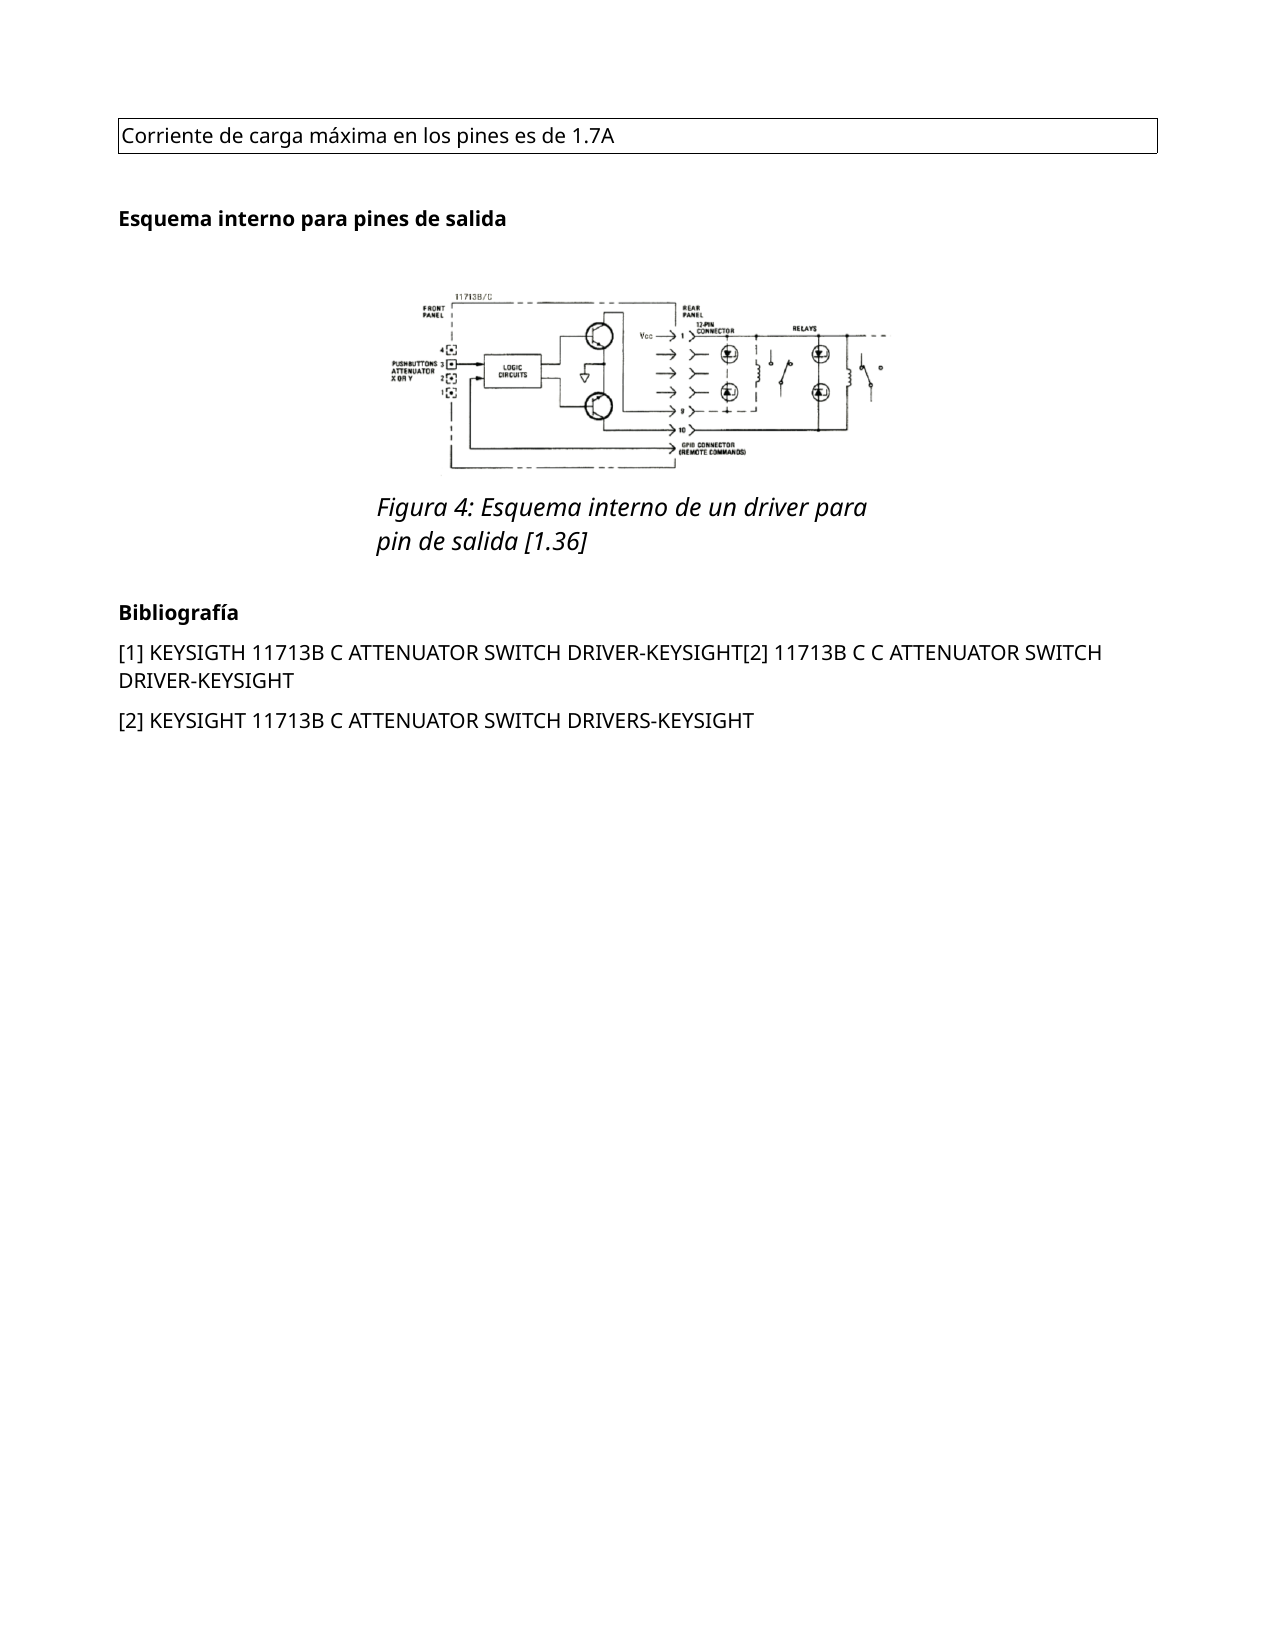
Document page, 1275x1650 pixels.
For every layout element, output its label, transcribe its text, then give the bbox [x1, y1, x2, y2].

picture [376, 257, 899, 490]
text Figura 4: Esquema interno de un driver para pin de salida [1.36] [376, 490, 898, 557]
text [1] KEYSIGTH 11713B C ATTENUATOR SWITCH DRIVER-KEYSIGHT[2] 11713B C C ATTENUATOR SWITCH DRIVER-KEYSIGHT [118, 638, 1157, 695]
text Corriente de carga máxima en los pines es de 1.7A [119, 119, 1157, 153]
text Bibliografía [118, 598, 1157, 626]
text Esquema interno para pines de salida [118, 204, 1157, 233]
text [2] KEYSIGHT 11713B C ATTENUATOR SWITCH DRIVERS-KEYSIGHT [118, 707, 1157, 735]
